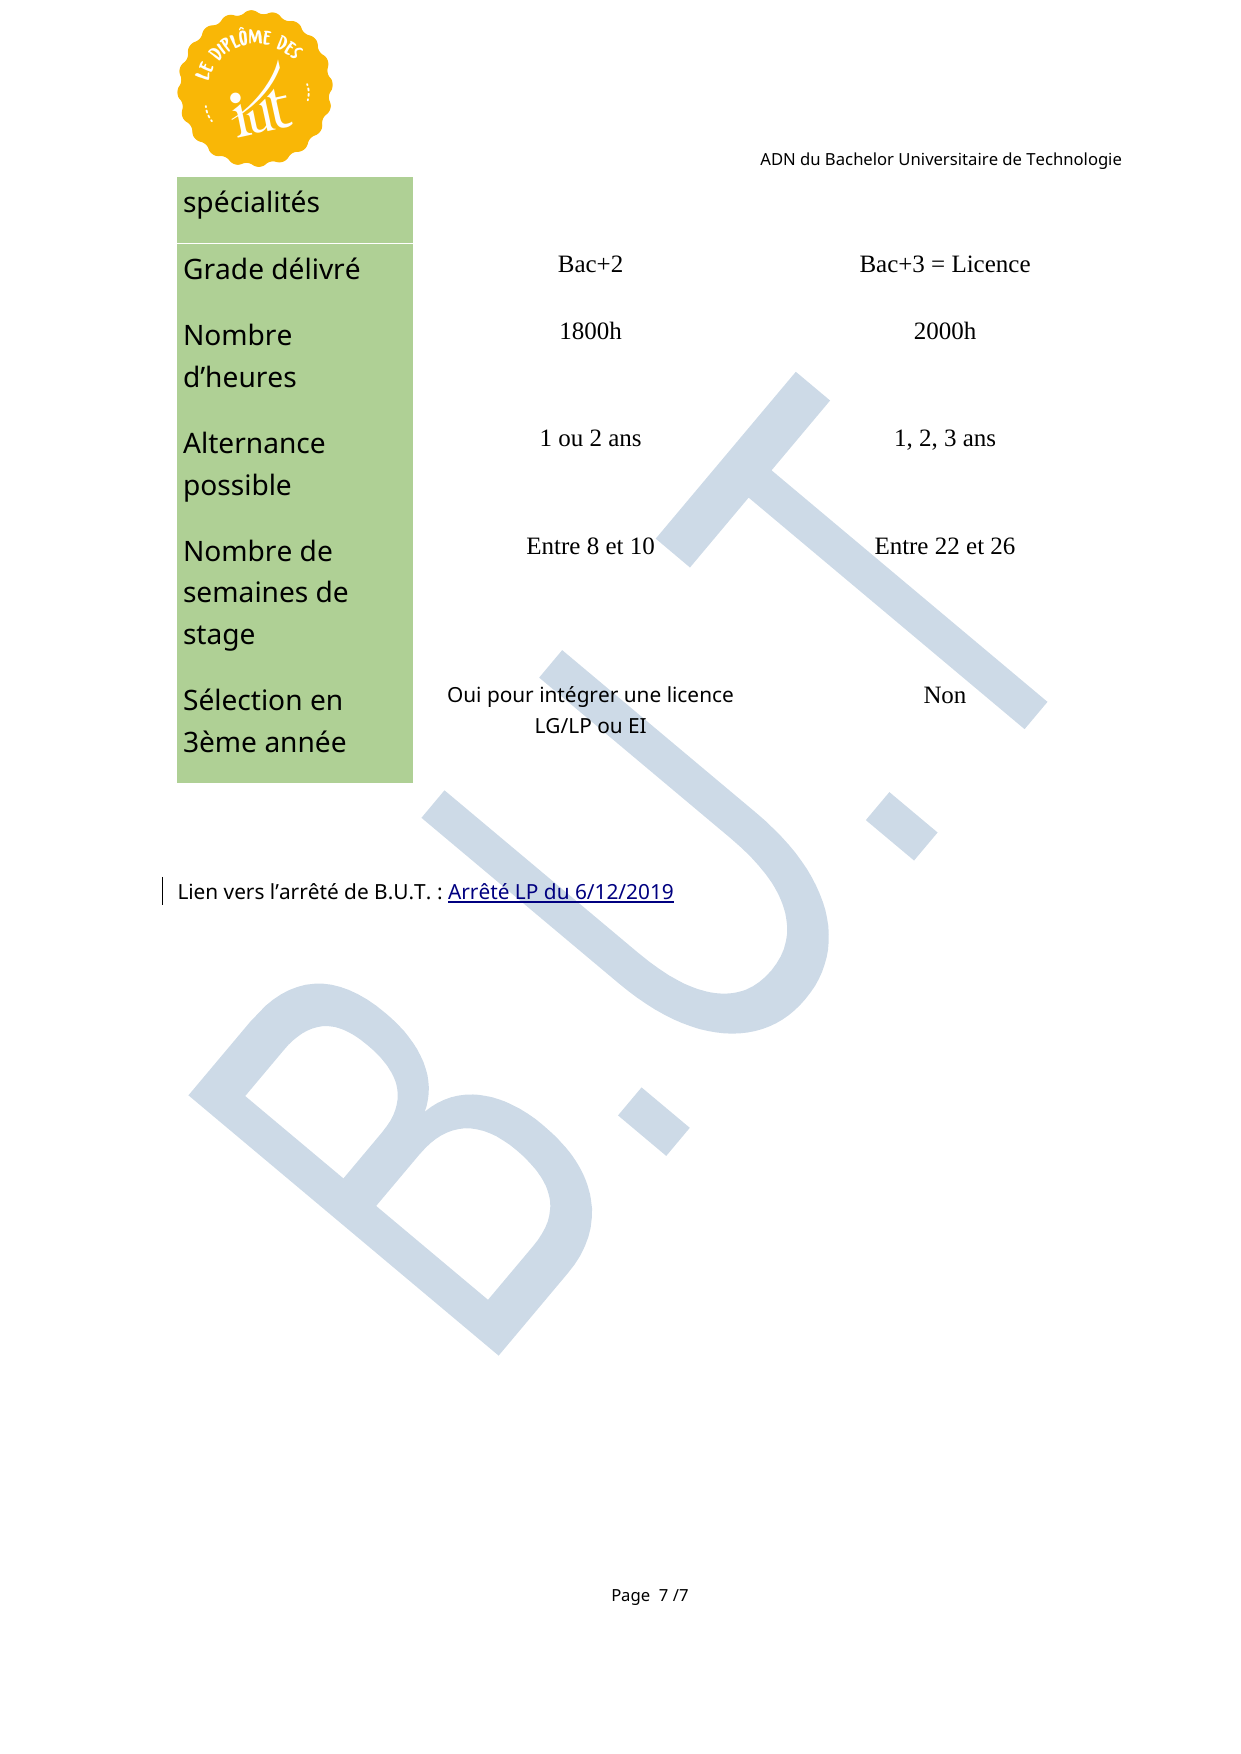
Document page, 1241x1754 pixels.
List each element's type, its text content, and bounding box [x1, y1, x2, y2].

table_cell Nombre de semaines de stage [177, 526, 413, 675]
table_cell Non [768, 675, 1122, 783]
table_cell spécialités [177, 177, 413, 243]
text Lien vers l’arrêté de B.U.T. : Arrêté LP du 6/12/2019 [177, 877, 1122, 905]
table_cell Alternance possible [177, 418, 413, 526]
table_cell Sélection en 3ème année [177, 675, 413, 783]
table_cell 2000h [768, 310, 1122, 418]
table_cell [413, 177, 768, 243]
table_cell Grade délivré [177, 244, 413, 310]
table_cell 1 ou 2 ans [413, 418, 768, 526]
table_cell Entre 8 et 10 [413, 526, 768, 675]
table_cell Entre 22 et 26 [768, 526, 1122, 675]
picture [177, 10, 333, 167]
table_cell 1, 2, 3 ans [768, 418, 1122, 526]
table_cell Bac+2 [413, 244, 768, 310]
table_cell Nombre d’heures [177, 310, 413, 418]
table_cell Bac+3 = Licence [768, 244, 1122, 310]
table_cell [768, 177, 1122, 243]
table_cell 1800h [413, 310, 768, 418]
table_cell Oui pour intégrer une licence LG/LP ou EI [413, 675, 768, 783]
